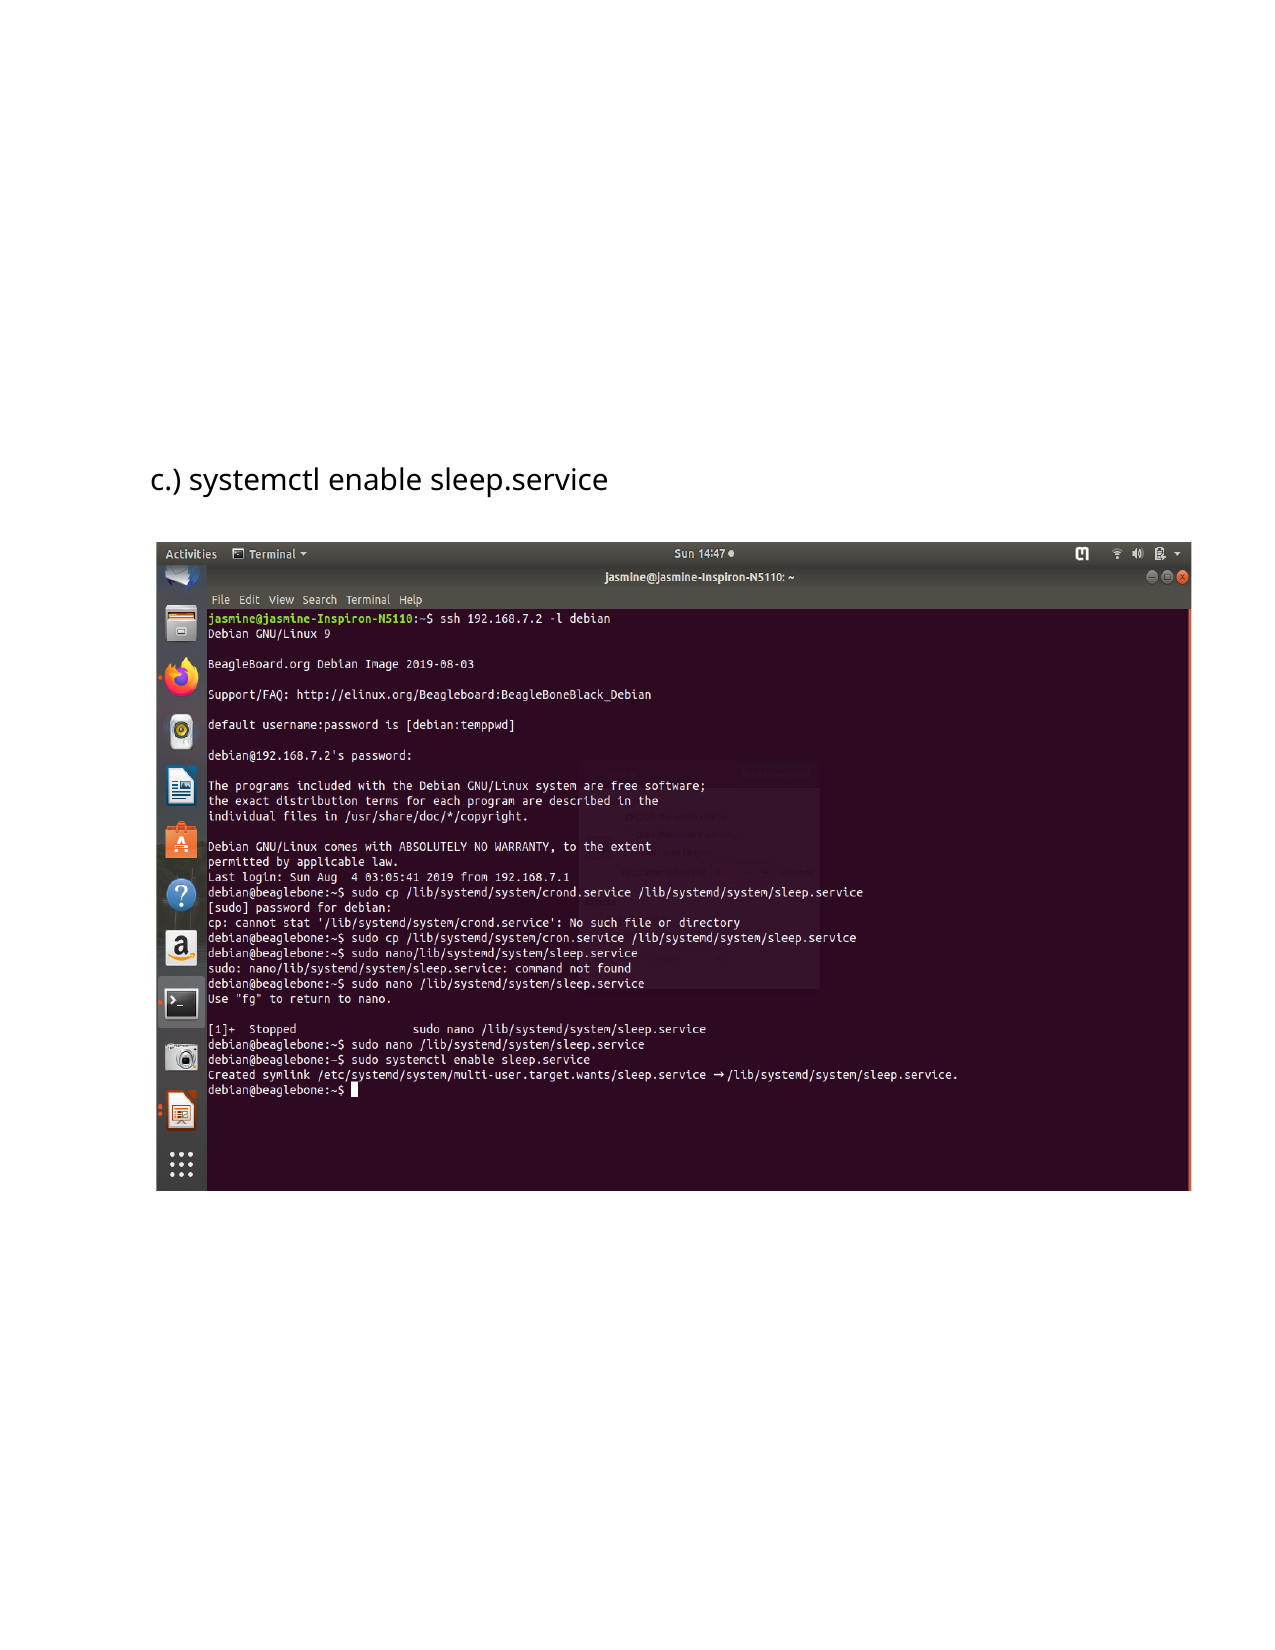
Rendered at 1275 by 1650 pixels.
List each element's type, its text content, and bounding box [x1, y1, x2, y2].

text c.) systemctl enable sleep.service [150, 458, 1125, 499]
picture [156, 542, 1192, 1191]
